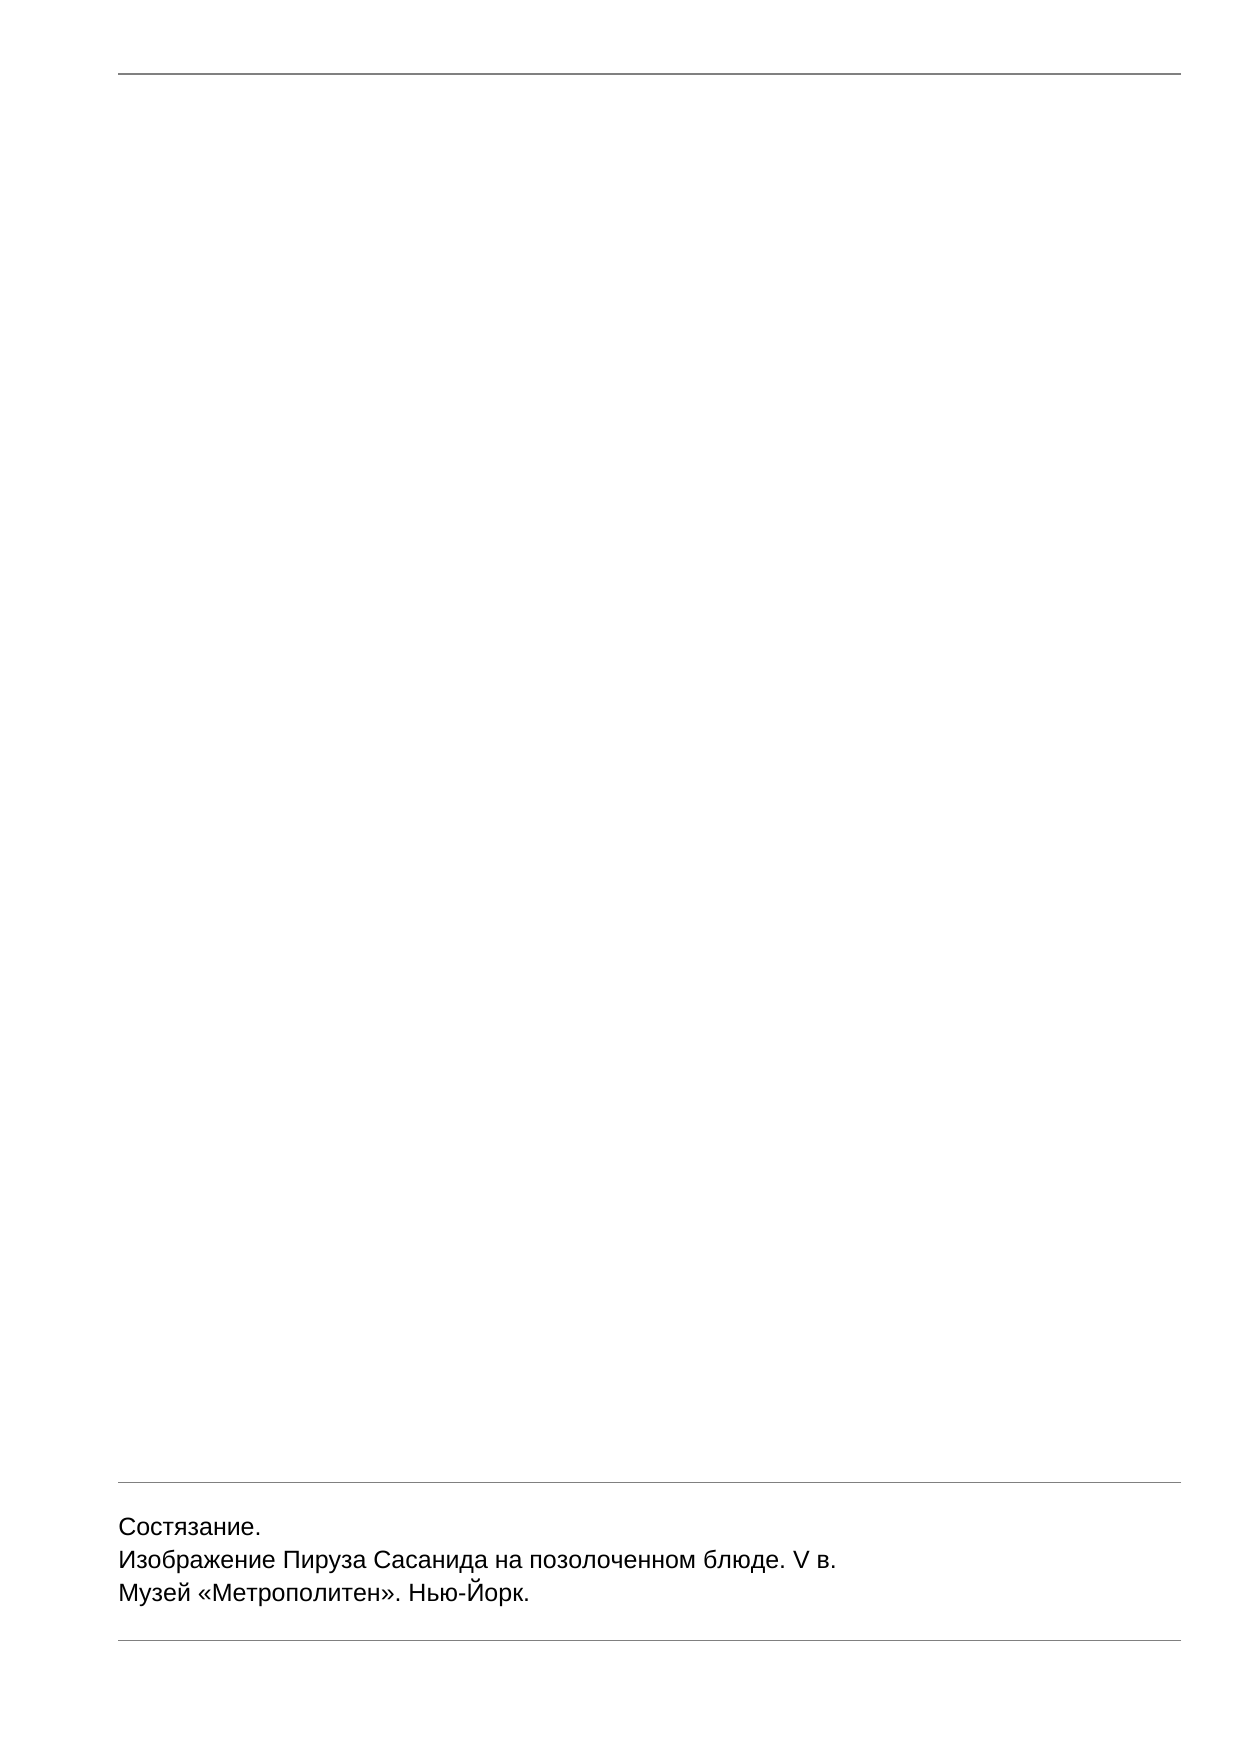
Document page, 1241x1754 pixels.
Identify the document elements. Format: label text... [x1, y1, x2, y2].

text Состязание. Изображение Пируза Сасанида на позолоченном блюде. V в. Музей «Метрополитен». Нью-Йорк. [118, 1512, 1181, 1607]
